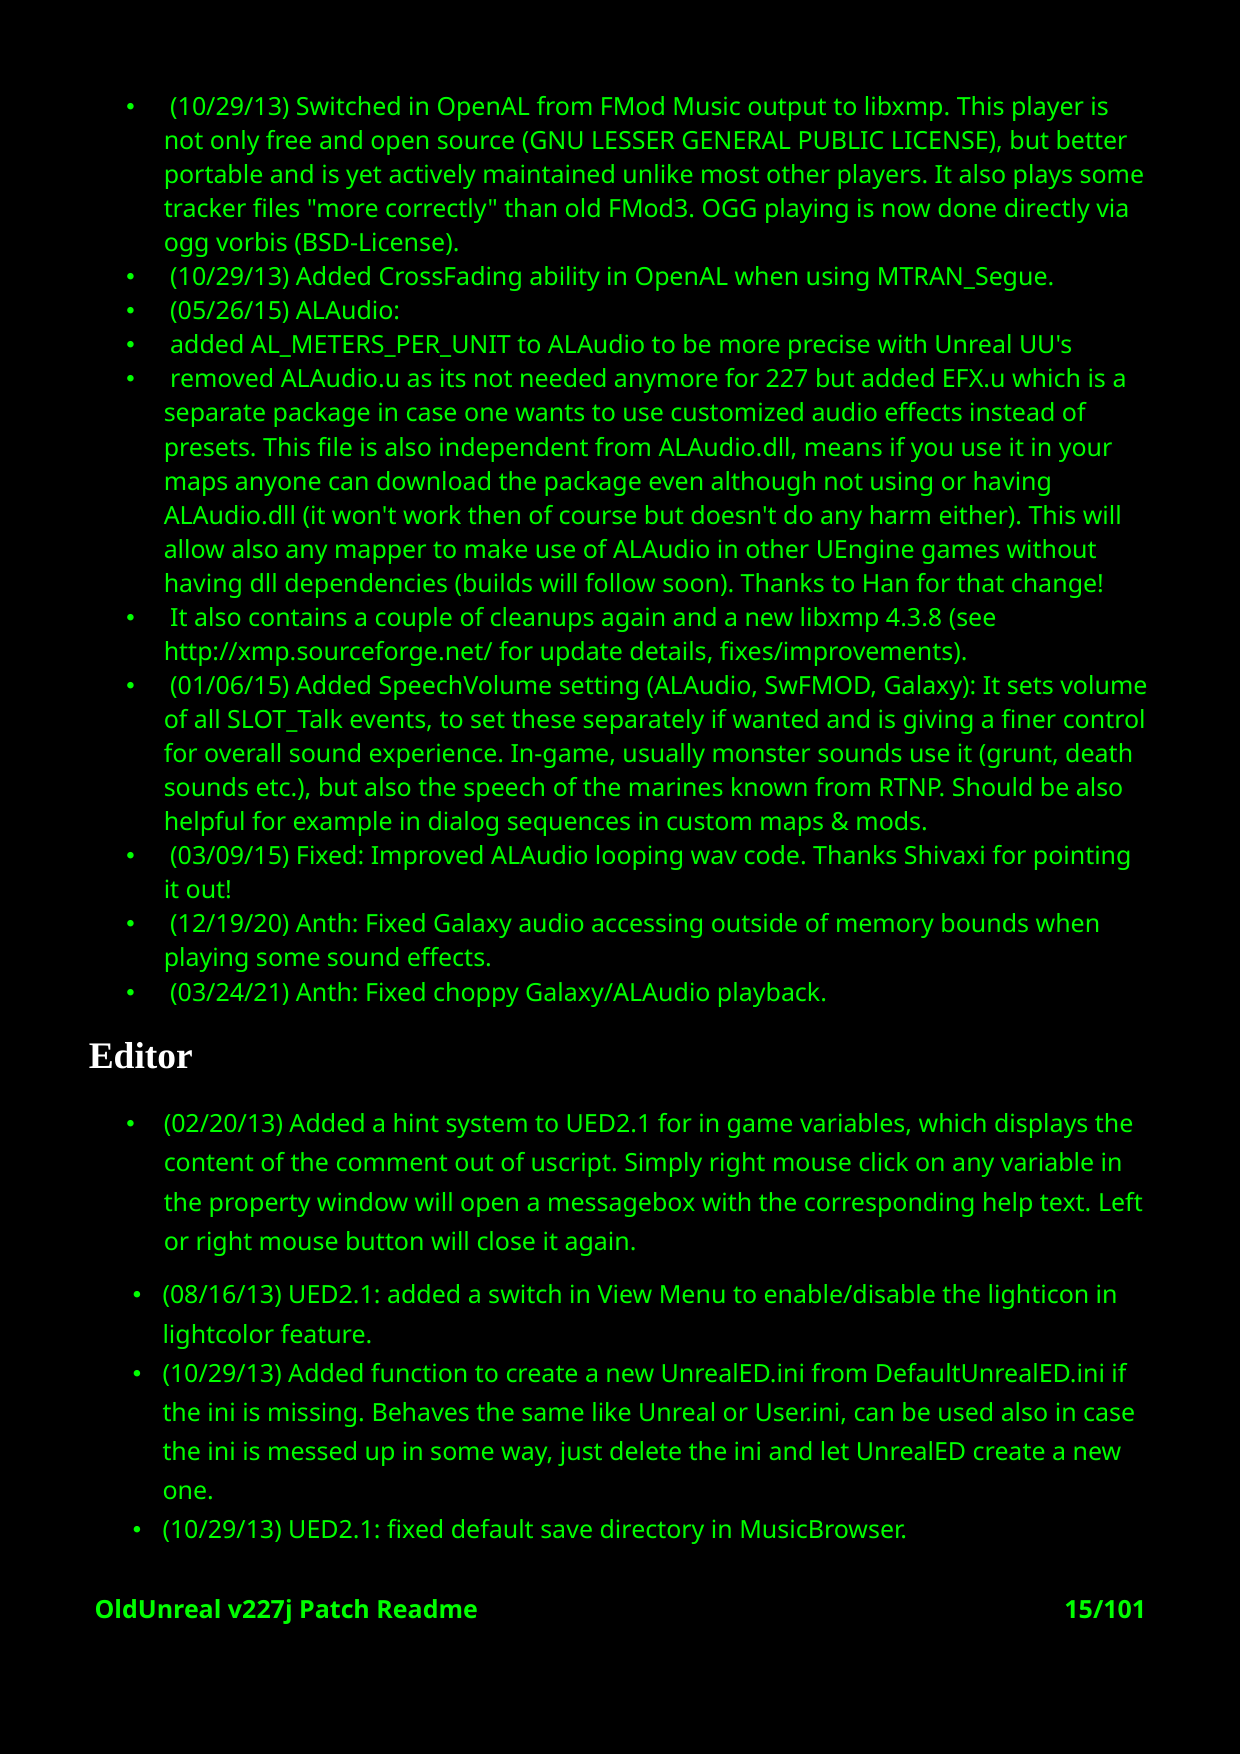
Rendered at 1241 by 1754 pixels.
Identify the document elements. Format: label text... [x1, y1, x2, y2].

list It also contains a couple of cleanups again and a new libxmp 4.3.8 (see http://xmp.sourceforge.net/ for update details, fixes/improvements). [126, 599, 1152, 668]
list (12/19/20) Anth: Fixed Galaxy audio accessing outside of memory bounds when playing some sound effects. [126, 906, 1152, 974]
list (01/06/15) Added SpeechVolume setting (ALAudio, SwFMOD, Galaxy): It sets volume of all SLOT_Talk events, to set these separately if wanted and is giving a finer control for overall sound experience. In-game, usually monster sounds use it (grunt, death sounds etc.), but also the speech of the marines known from RTNP. Should be also helpful for example in dialog sequences in custom maps & mods. [126, 668, 1152, 838]
list (08/16/13) UED2.1: added a switch in View Menu to enable/disable the lighticon in lightcolor feature. [133, 1277, 1152, 1350]
subtitle Editor [88, 1033, 1152, 1076]
list (03/09/15) Fixed: Improved ALAudio looping wav code. Thanks Shivaxi for pointing it out! [126, 838, 1152, 906]
list (03/24/21) Anth: Fixed choppy Galaxy/ALAudio playback. [126, 974, 1152, 1008]
list removed ALAudio.u as its not needed anymore for 227 but added EFX.u which is a separate package in case one wants to use customized audio effects instead of presets. This file is also independent from ALAudio.dll, means if you use it in your maps anyone can download the package even although not using or having ALAudio.dll (it won't work then of course but doesn't do any harm either). This will allow also any mapper to make use of ALAudio in other UEngine games without having dll dependencies (builds will follow soon). Thanks to Han for that change! [126, 361, 1152, 599]
list (10/29/13) Added function to create a new UnrealED.ini from DefaultUnrealED.ini if the ini is missing. Behaves the same like Unreal or User.ini, can be used also in case the ini is messed up in some way, just delete the ini and let UnrealED create a new one. [133, 1355, 1152, 1507]
list (10/29/13) Switched in OpenAL from FMod Music output to libxmp. This player is not only free and open source (GNU LESSER GENERAL PUBLIC LICENSE), but better portable and is yet actively maintained unlike most other players. It also plays some tracker files "more correctly" than old FMod3. OGG playing is now done directly via ogg vorbis (BSD-License). [126, 88, 1152, 259]
list (10/29/13) Added CrossFading ability in OpenAL when using MTRAN_Segue. [126, 259, 1152, 293]
list (10/29/13) UED2.1: fixed default save directory in MusicBrowser. [133, 1512, 1152, 1546]
list added AL_METERS_PER_UNIT to ALAudio to be more precise with Unreal UU's [126, 327, 1152, 361]
list (05/26/15) ALAudio: [126, 293, 1152, 327]
list (02/20/13) Added a hint system to UED2.1 for in game variables, which displays the content of the comment out of uscript. Simply right mouse click on any variable in the property window will open a messagebox with the corresponding help text. Left or right mouse button will close it again. [126, 1106, 1152, 1257]
